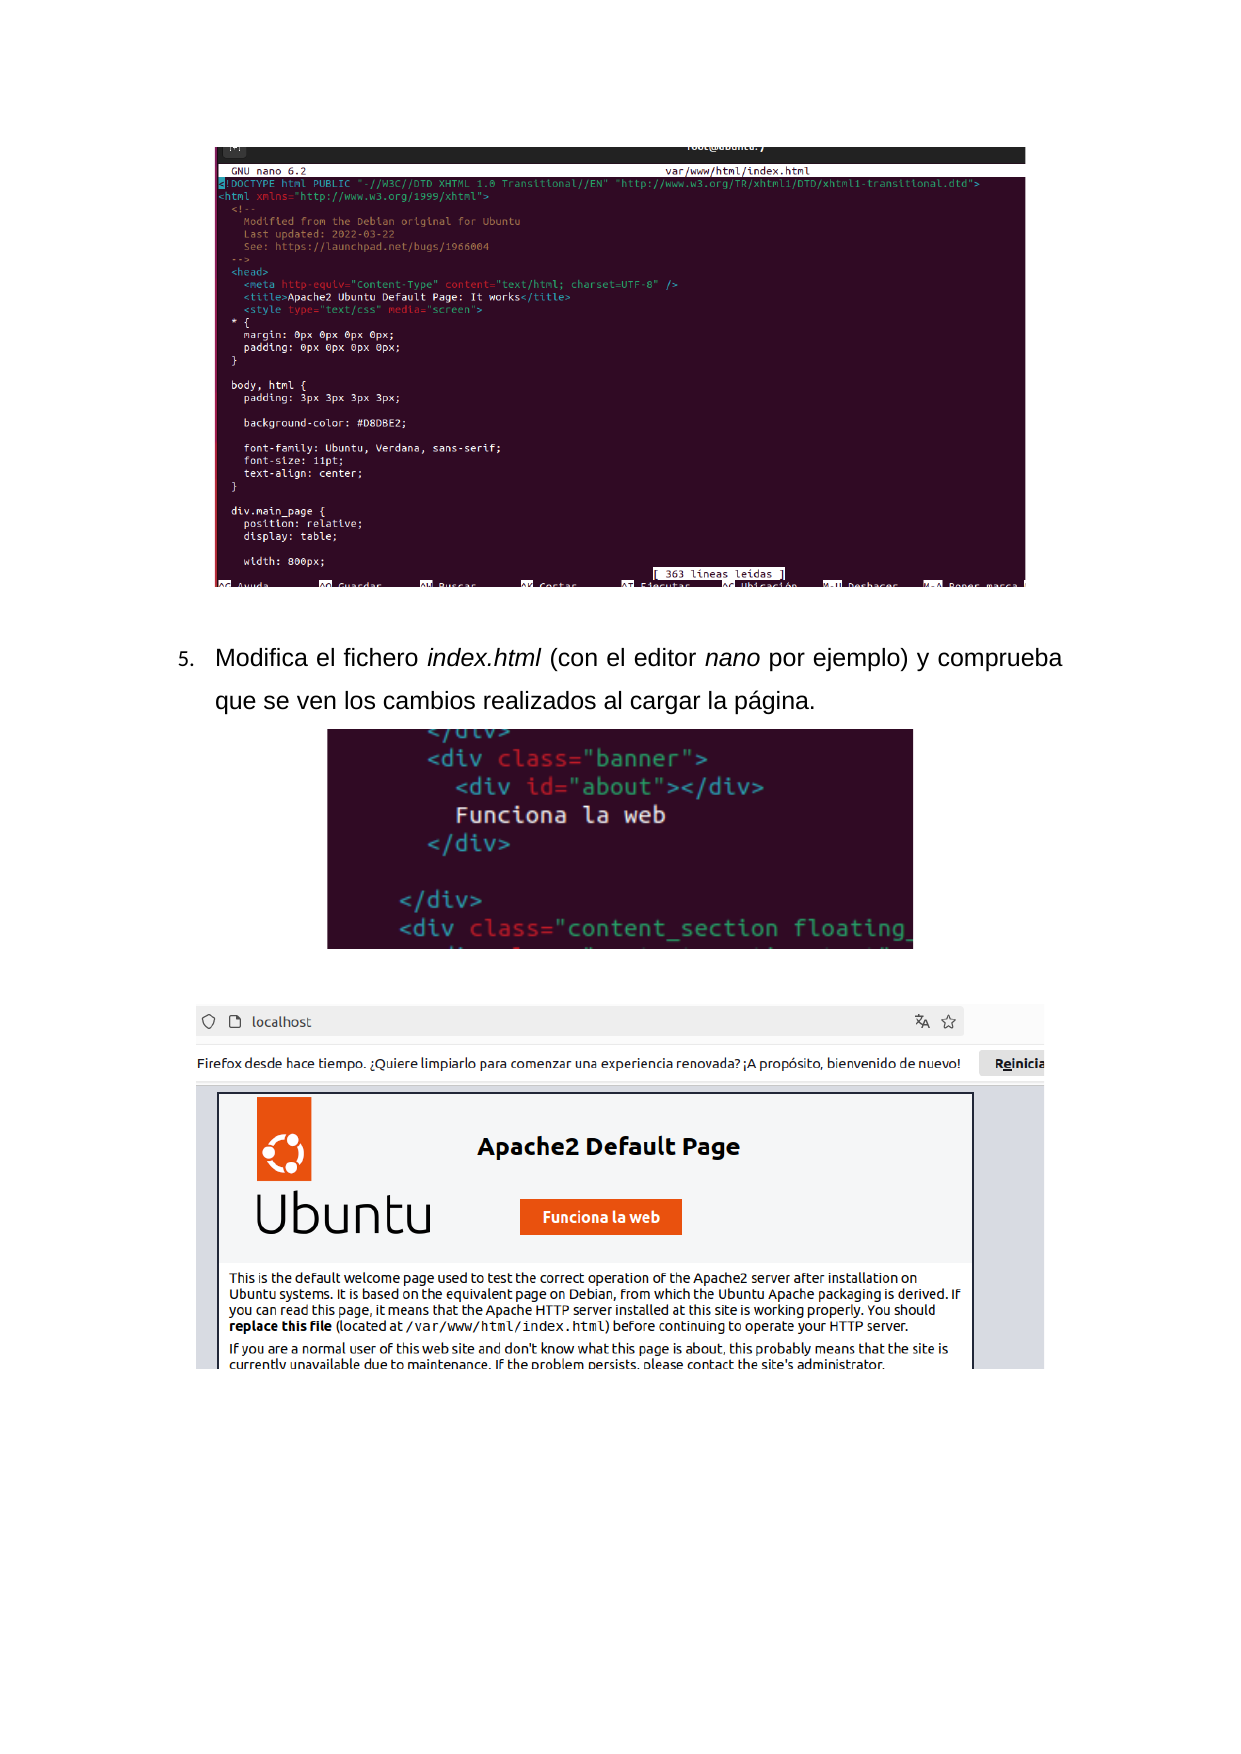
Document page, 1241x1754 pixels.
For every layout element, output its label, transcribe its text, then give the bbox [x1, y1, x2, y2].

picture [196, 1004, 1045, 1369]
picture [327, 729, 914, 949]
list Modifica el fichero index.html (con el editor nano por ejemplo) y comprueba que se ven los cambios realizados al cargar la página. [177, 643, 1063, 715]
picture [214, 147, 1026, 587]
